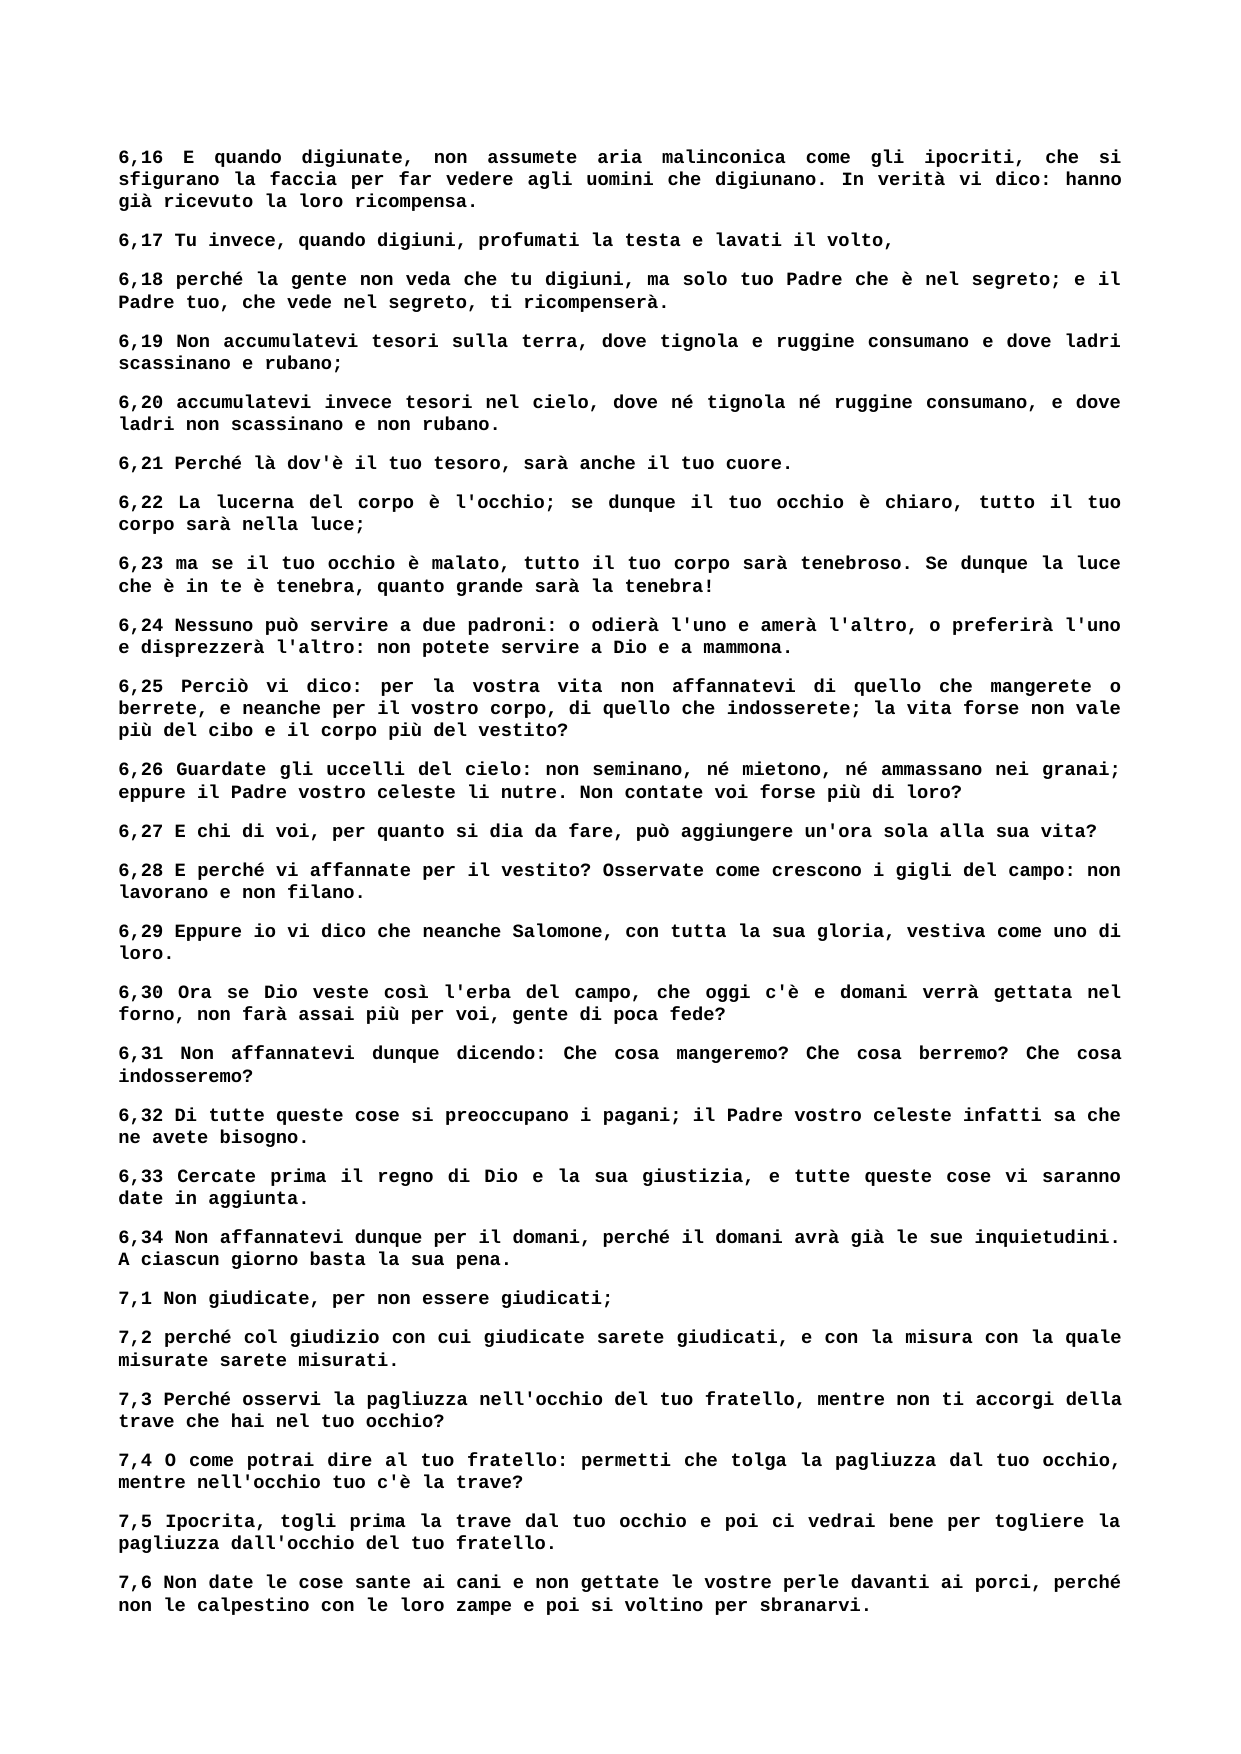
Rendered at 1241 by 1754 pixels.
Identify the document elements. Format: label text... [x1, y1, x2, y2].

text 6,17 Tu invece, quando digiuni, profumati la testa e lavati il volto, [118, 231, 1122, 252]
text 7,4 O come potrai dire al tuo fratello: permetti che tolga la pagliuzza dal tuo occhio, mentre nell'occhio tuo c'è la trave? [118, 1451, 1122, 1494]
text 6,33 Cercate prima il regno di Dio e la sua giustizia, e tutte queste cose vi saranno date in aggiunta. [118, 1167, 1122, 1210]
text 6,25 Perciò vi dico: per la vostra vita non affannatevi di quello che mangerete o berrete, e neanche per il vostro corpo, di quello che indosserete; la vita forse non vale più del cibo e il corpo più del vestito? [118, 677, 1122, 742]
text 6,16 E quando digiunate, non assumete aria malinconica come gli ipocriti, che si sfigurano la faccia per far vedere agli uomini che digiunano. In verità vi dico: hanno già ricevuto la loro ricompensa. [118, 148, 1122, 213]
text 6,23 ma se il tuo occhio è malato, tutto il tuo corpo sarà tenebroso. Se dunque la luce che è in te è tenebra, quanto grande sarà la tenebra! [118, 554, 1122, 598]
text 6,18 perché la gente non veda che tu digiuni, ma solo tuo Padre che è nel segreto; e il Padre tuo, che vede nel segreto, ti ricompenserà. [118, 270, 1122, 314]
text 7,1 Non giudicate, per non essere giudicati; [118, 1289, 1122, 1310]
text 6,26 Guardate gli uccelli del cielo: non seminano, né mietono, né ammassano nei granai; eppure il Padre vostro celeste li nutre. Non contate voi forse più di loro? [118, 760, 1122, 804]
text 6,27 E chi di voi, per quanto si dia da fare, può aggiungere un'ora sola alla sua vita? [118, 821, 1122, 843]
text 6,30 Ora se Dio veste così l'erba del campo, che oggi c'è e domani verrà gettata nel forno, non farà assai più per voi, gente di poca fede? [118, 983, 1122, 1026]
text 7,5 Ipocrita, togli prima la trave dal tuo occhio e poi ci vedrai bene per togliere la pagliuzza dall'occhio del tuo fratello. [118, 1512, 1122, 1555]
text 6,20 accumulatevi invece tesori nel cielo, dove né tignola né ruggine consumano, e dove ladri non scassinano e non rubano. [118, 393, 1122, 436]
text 7,6 Non date le cose sante ai cani e non gettate le vostre perle davanti ai porci, perché non le calpestino con le loro zampe e poi si voltino per sbranarvi. [118, 1573, 1122, 1617]
text 6,19 Non accumulatevi tesori sulla terra, dove tignola e ruggine consumano e dove ladri scassinano e rubano; [118, 331, 1122, 375]
text 6,31 Non affannatevi dunque dicendo: Che cosa mangeremo? Che cosa berremo? Che cosa indosseremo? [118, 1044, 1122, 1088]
text 6,29 Eppure io vi dico che neanche Salomone, con tutta la sua gloria, vestiva come uno di loro. [118, 922, 1122, 965]
text 6,32 Di tutte queste cose si preoccupano i pagani; il Padre vostro celeste infatti sa che ne avete bisogno. [118, 1105, 1122, 1149]
text 6,28 E perché vi affannate per il vestito? Osservate come crescono i gigli del campo: non lavorano e non filano. [118, 860, 1122, 904]
text 6,34 Non affannatevi dunque per il domani, perché il domani avrà già le sue inquietudini. A ciascun giorno basta la sua pena. [118, 1228, 1122, 1271]
text 6,22 La lucerna del corpo è l'occhio; se dunque il tuo occhio è chiaro, tutto il tuo corpo sarà nella luce; [118, 493, 1122, 536]
text 6,21 Perché là dov'è il tuo tesoro, sarà anche il tuo cuore. [118, 454, 1122, 475]
text 7,3 Perché osservi la pagliuzza nell'occhio del tuo fratello, mentre non ti accorgi della trave che hai nel tuo occhio? [118, 1389, 1122, 1433]
text 6,24 Nessuno può servire a due padroni: o odierà l'uno e amerà l'altro, o preferirà l'uno e disprezzerà l'altro: non potete servire a Dio e a mammona. [118, 615, 1122, 659]
text 7,2 perché col giudizio con cui giudicate sarete giudicati, e con la misura con la quale misurate sarete misurati. [118, 1328, 1122, 1372]
